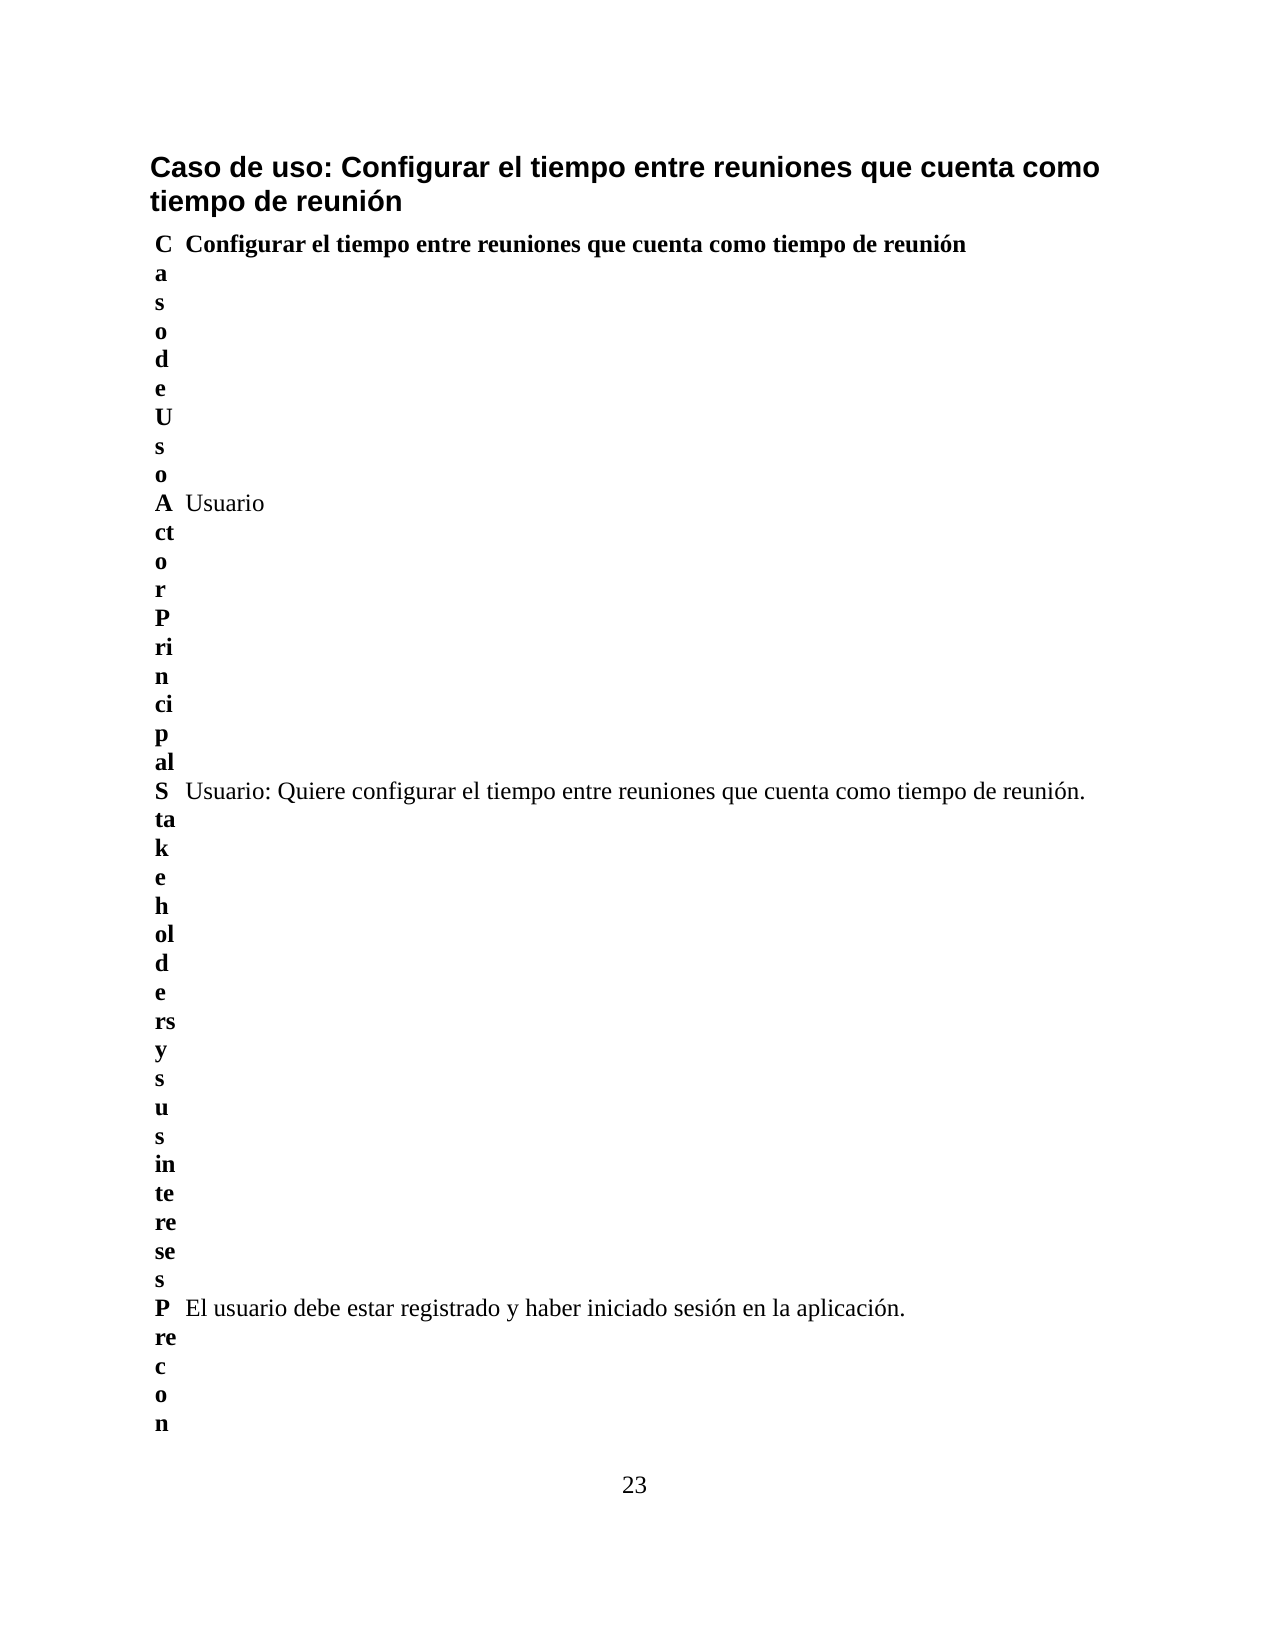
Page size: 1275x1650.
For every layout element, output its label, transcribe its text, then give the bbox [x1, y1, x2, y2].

table_cell Usuario: Quiere configurar el tiempo entre reuniones que cuenta como tiempo de reunión. [181, 776, 1125, 1293]
subtitle Caso de uso: Configurar el tiempo entre reuniones que cuenta como tiempo de reunión [150, 150, 1125, 217]
table_cell El usuario debe estar registrado y haber iniciado sesión en la aplicación. [181, 1293, 1125, 1437]
table_cell Stakeholders y sus intereses [150, 776, 181, 1293]
table_cell Actor Principal [150, 488, 181, 776]
table_header Configurar el tiempo entre reuniones que cuenta como tiempo de reunión [181, 230, 1125, 488]
table_cell Precon [150, 1293, 181, 1437]
table_header Caso de Uso [150, 230, 181, 488]
table_cell Usuario [181, 488, 1125, 776]
